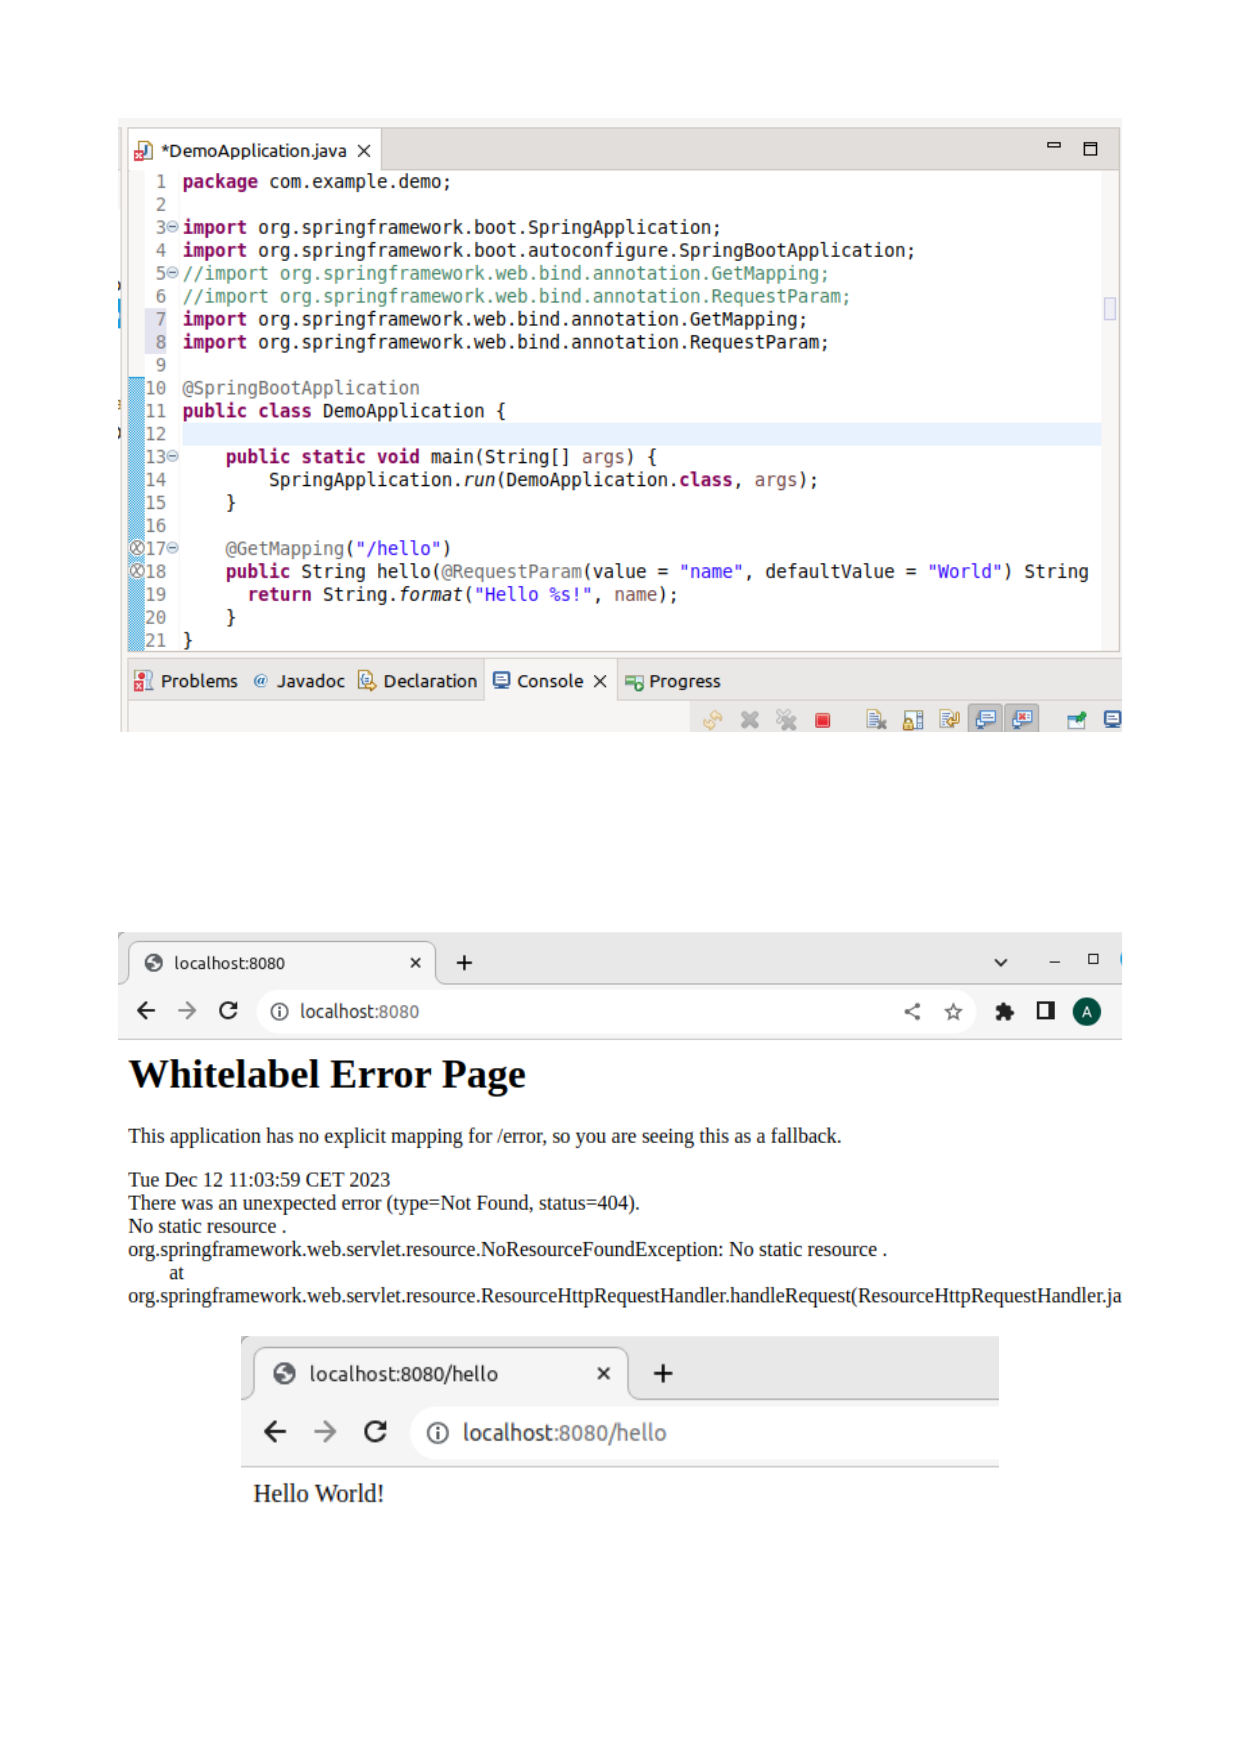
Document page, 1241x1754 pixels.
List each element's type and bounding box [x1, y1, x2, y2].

picture [118, 932, 1123, 1309]
picture [241, 1336, 999, 1587]
picture [118, 118, 1123, 732]
